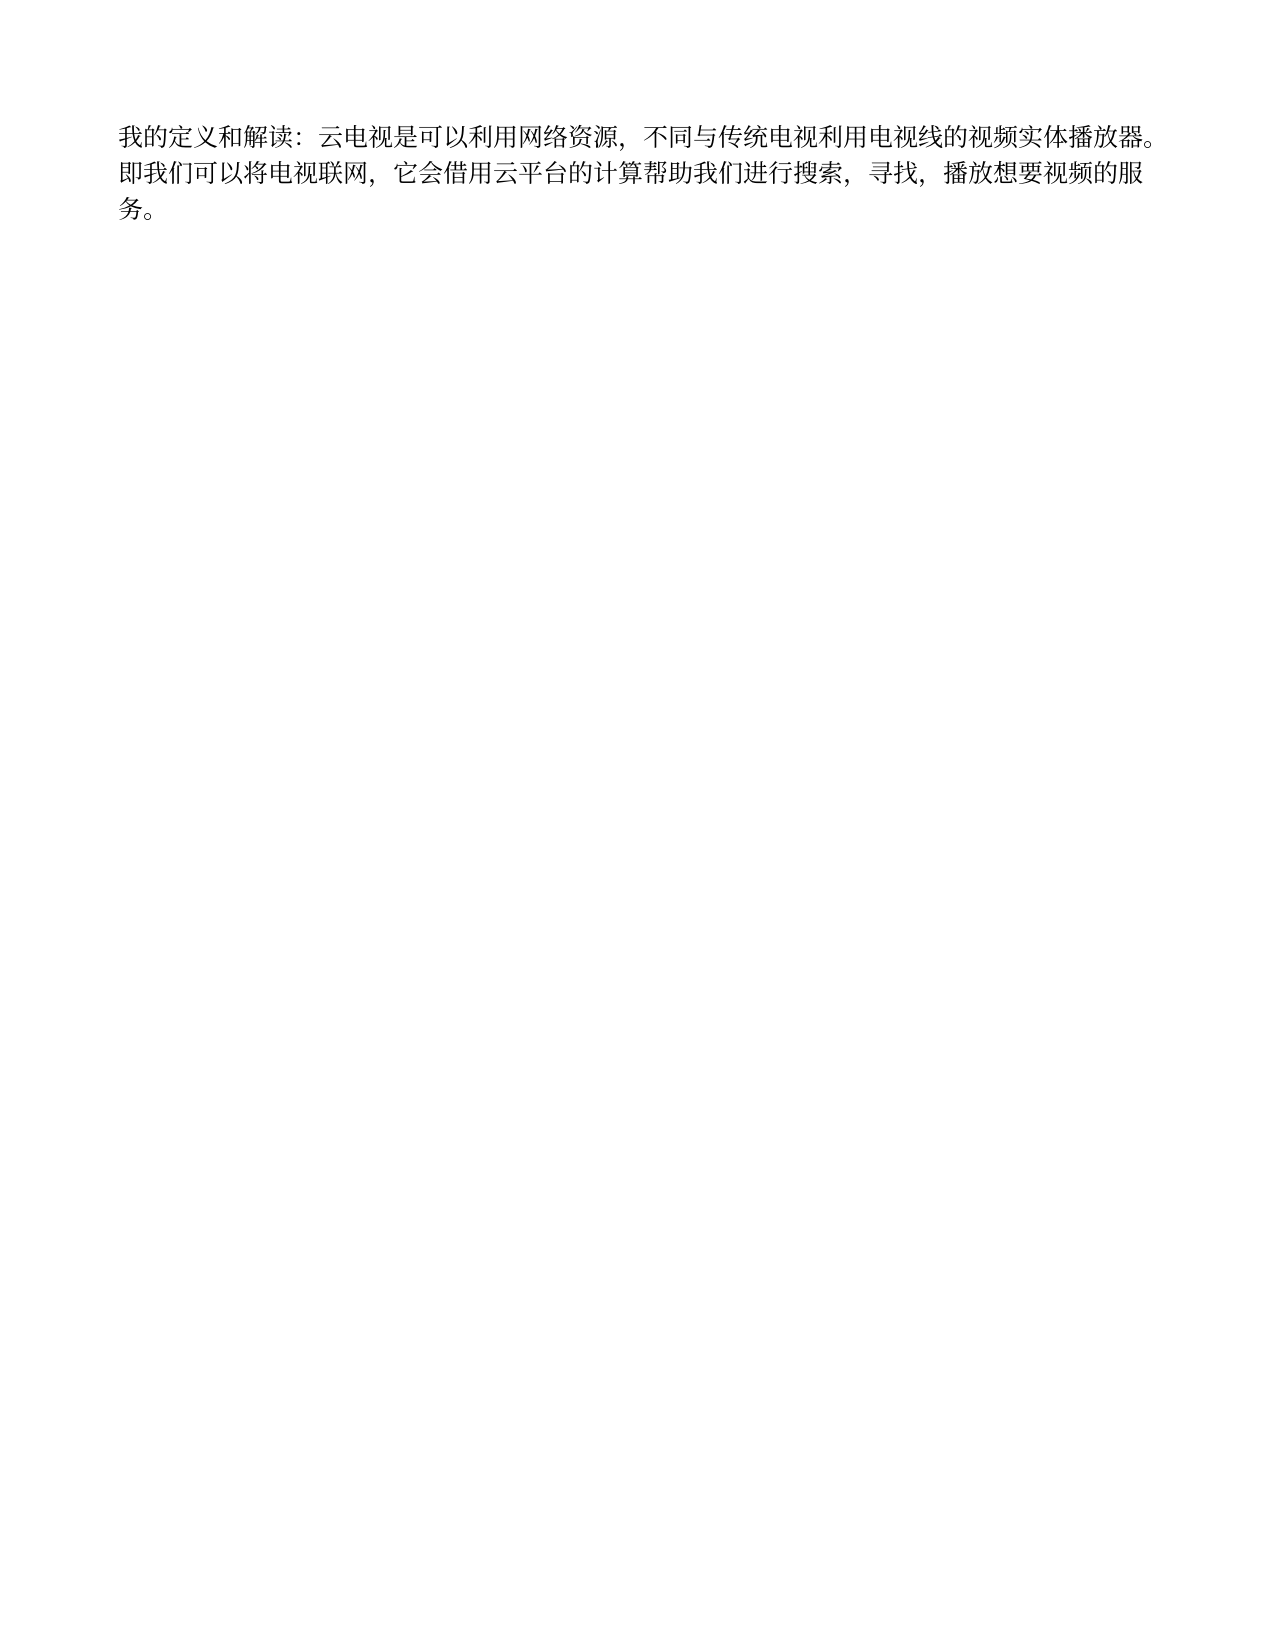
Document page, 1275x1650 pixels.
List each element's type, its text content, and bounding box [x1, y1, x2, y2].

text 即我们可以将电视联网，它会借用云平台的计算帮助我们进行搜索，寻找，播放想要视频的服务。 [118, 154, 1157, 226]
text 我的定义和解读：云电视是可以利用网络资源，不同与传统电视利用电视线的视频实体播放器。 [118, 118, 1157, 154]
